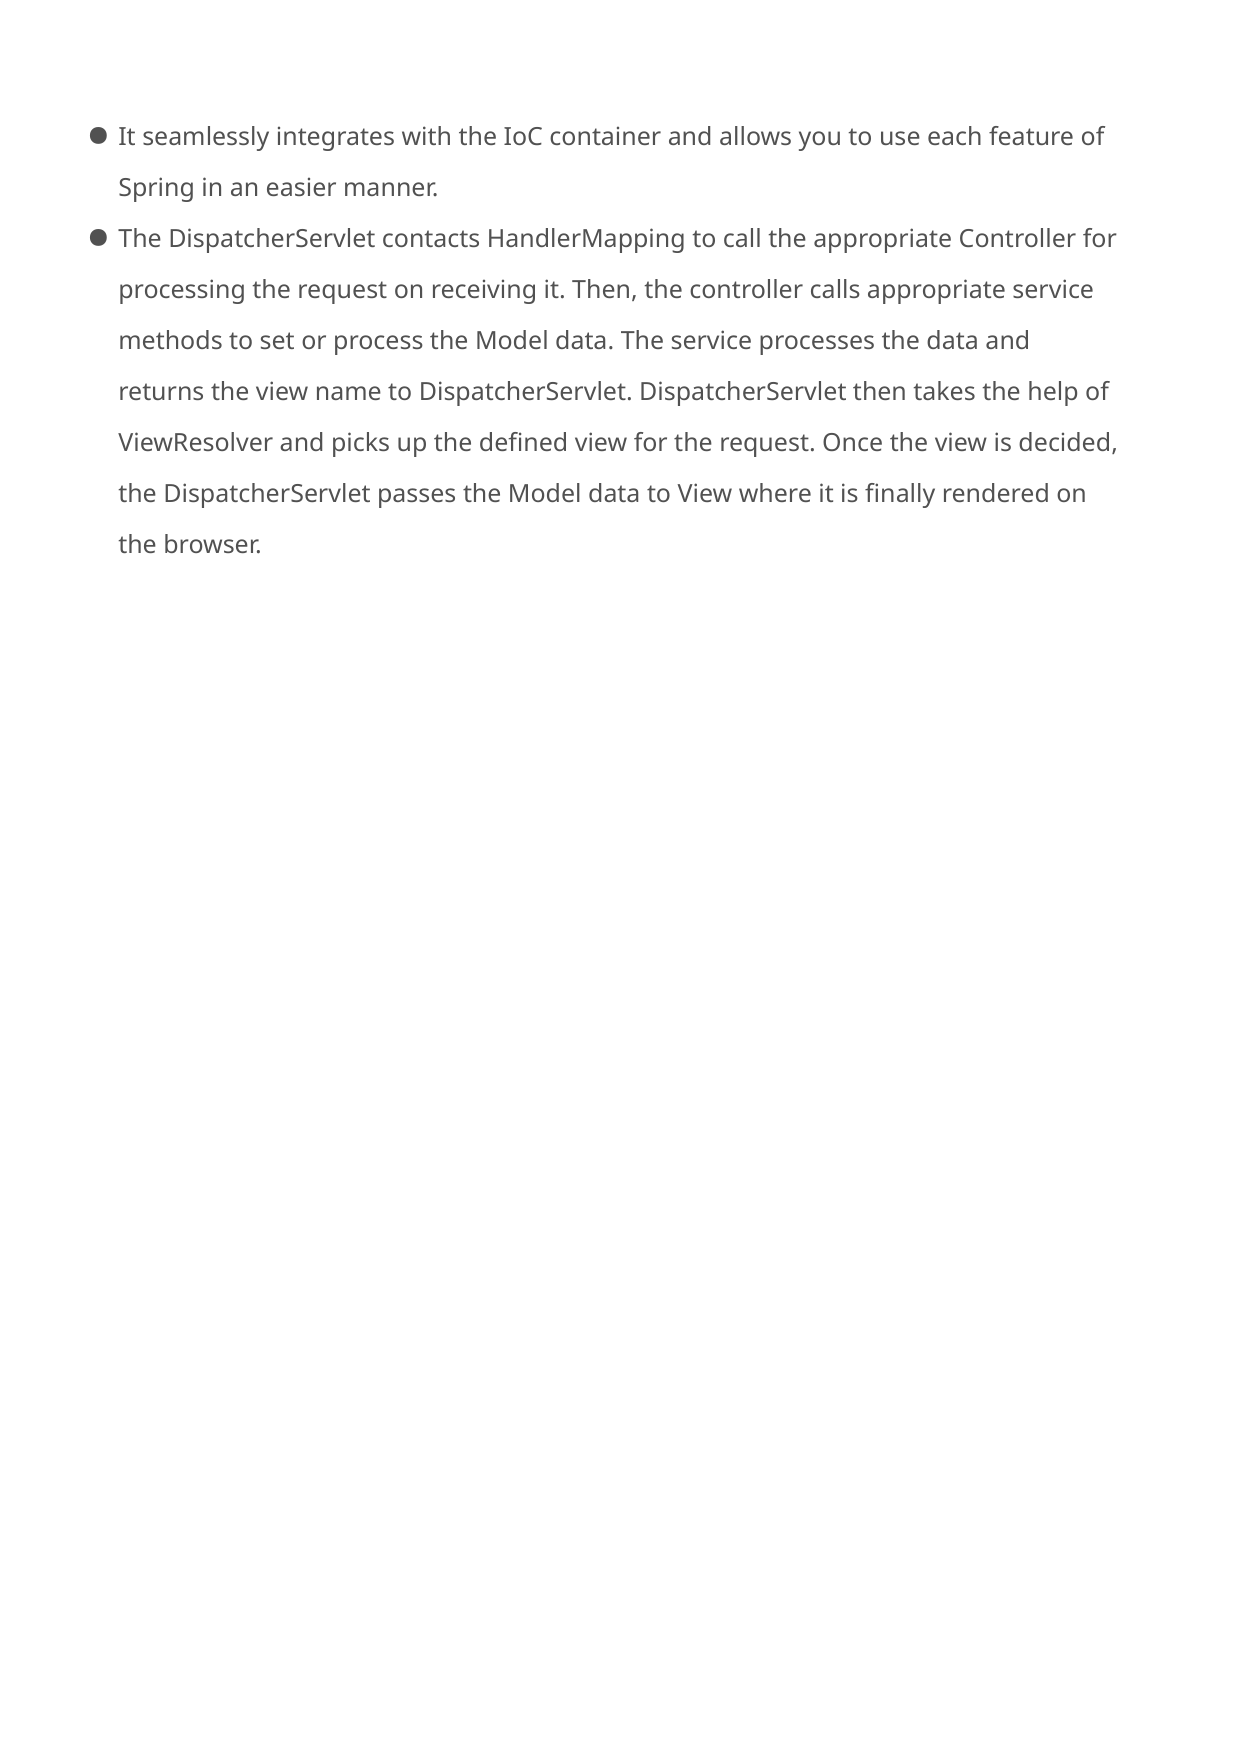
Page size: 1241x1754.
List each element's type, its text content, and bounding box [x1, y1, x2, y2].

list It seamlessly integrates with the IoC container and allows you to use each feature of Spring in an easier manner. [118, 118, 1122, 203]
list The DispatcherServlet contacts HandlerMapping to call the appropriate Controller for processing the request on receiving it. Then, the controller calls appropriate service methods to set or process the Model data. The service processes the data and returns the view name to DispatcherServlet. DispatcherServlet then takes the help of ViewResolver and picks up the defined view for the request. Once the view is decided, the DispatcherServlet passes the Model data to View where it is finally rendered on the browser. [118, 220, 1122, 561]
